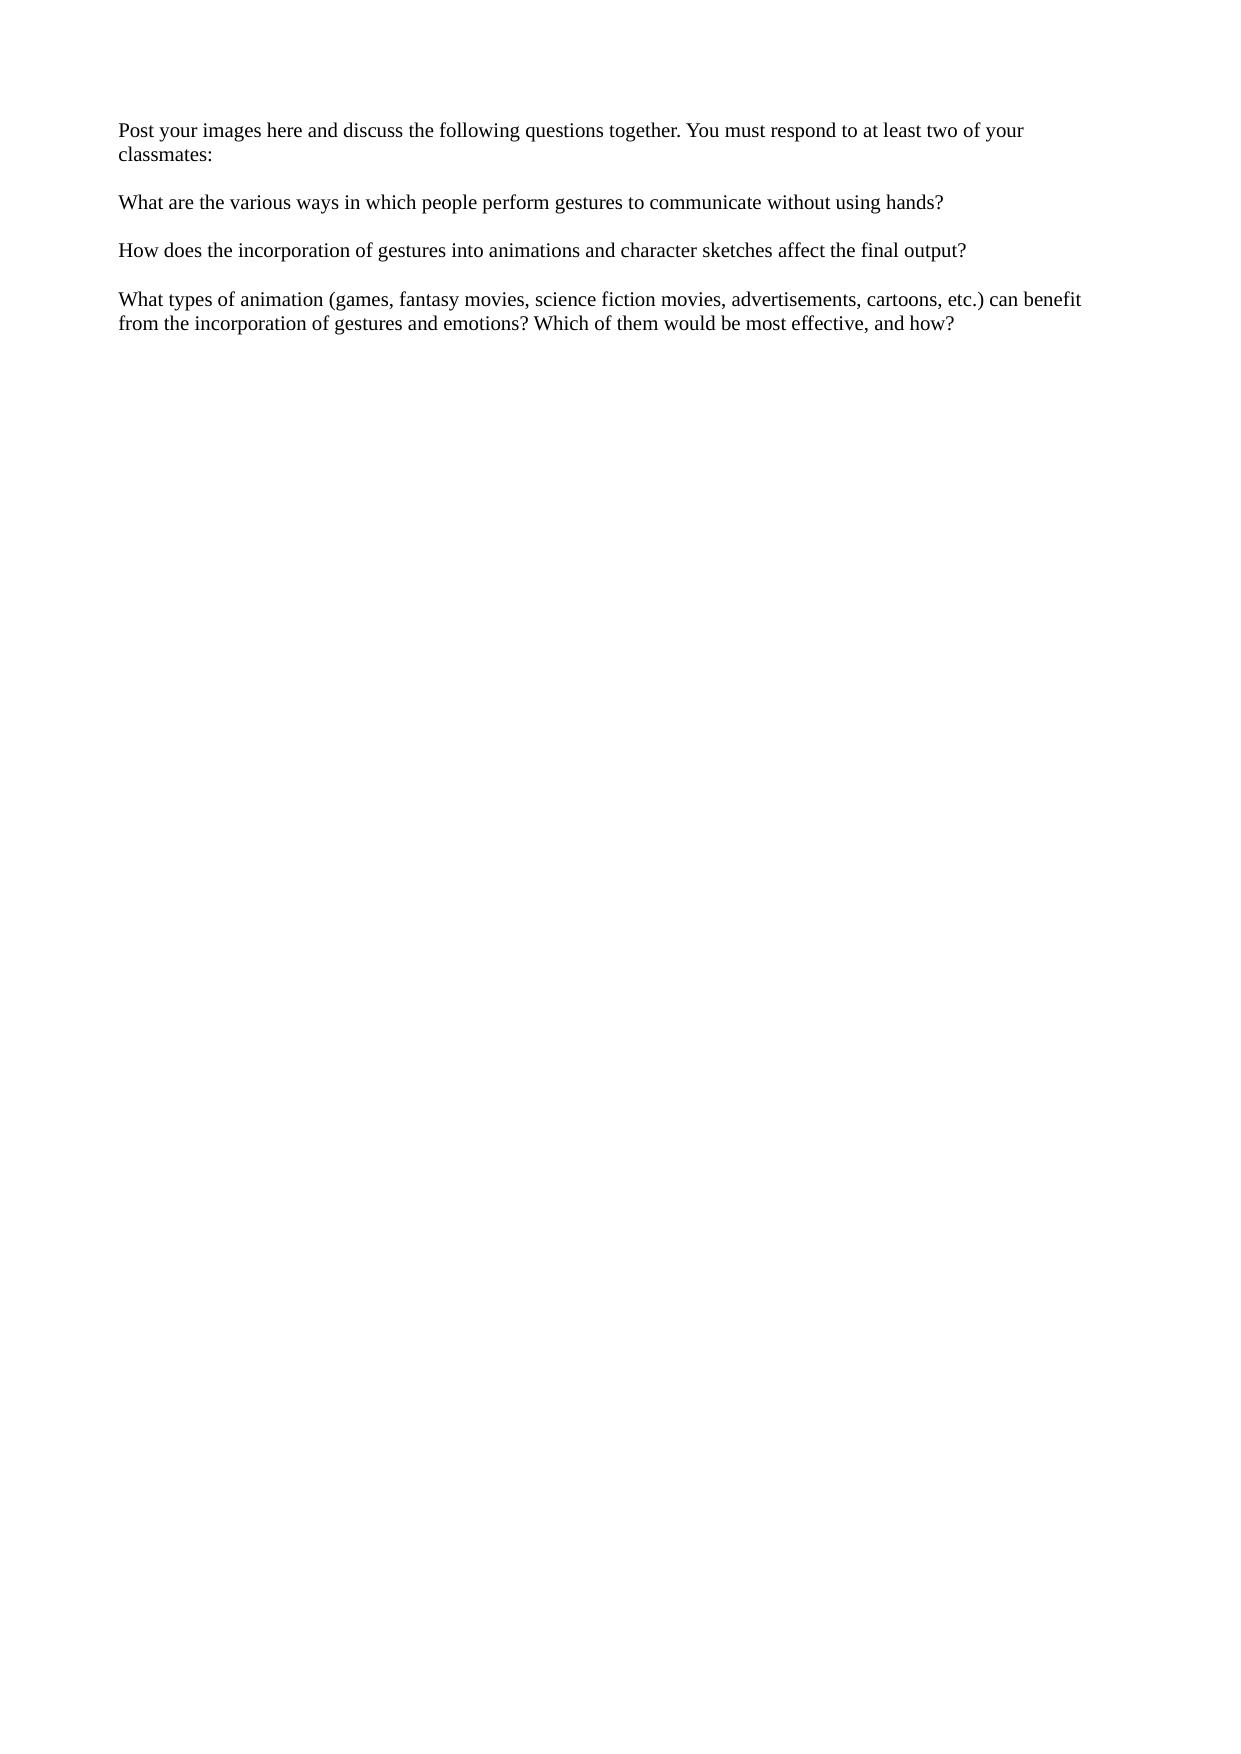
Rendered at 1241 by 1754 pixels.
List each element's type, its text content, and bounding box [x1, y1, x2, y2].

text Post your images here and discuss the following questions together. You must respond to at least two of your classmates: What are the various ways in which people perform gestures to communicate without using hands? How does the incorporation of gestures into animations and character sketches affect the final output? What types of animation (games, fantasy movies, science fiction movies, advertisements, cartoons, etc.) can benefit from the incorporation of gestures and emotions? Which of them would be most effective, and how? [118, 118, 1122, 335]
